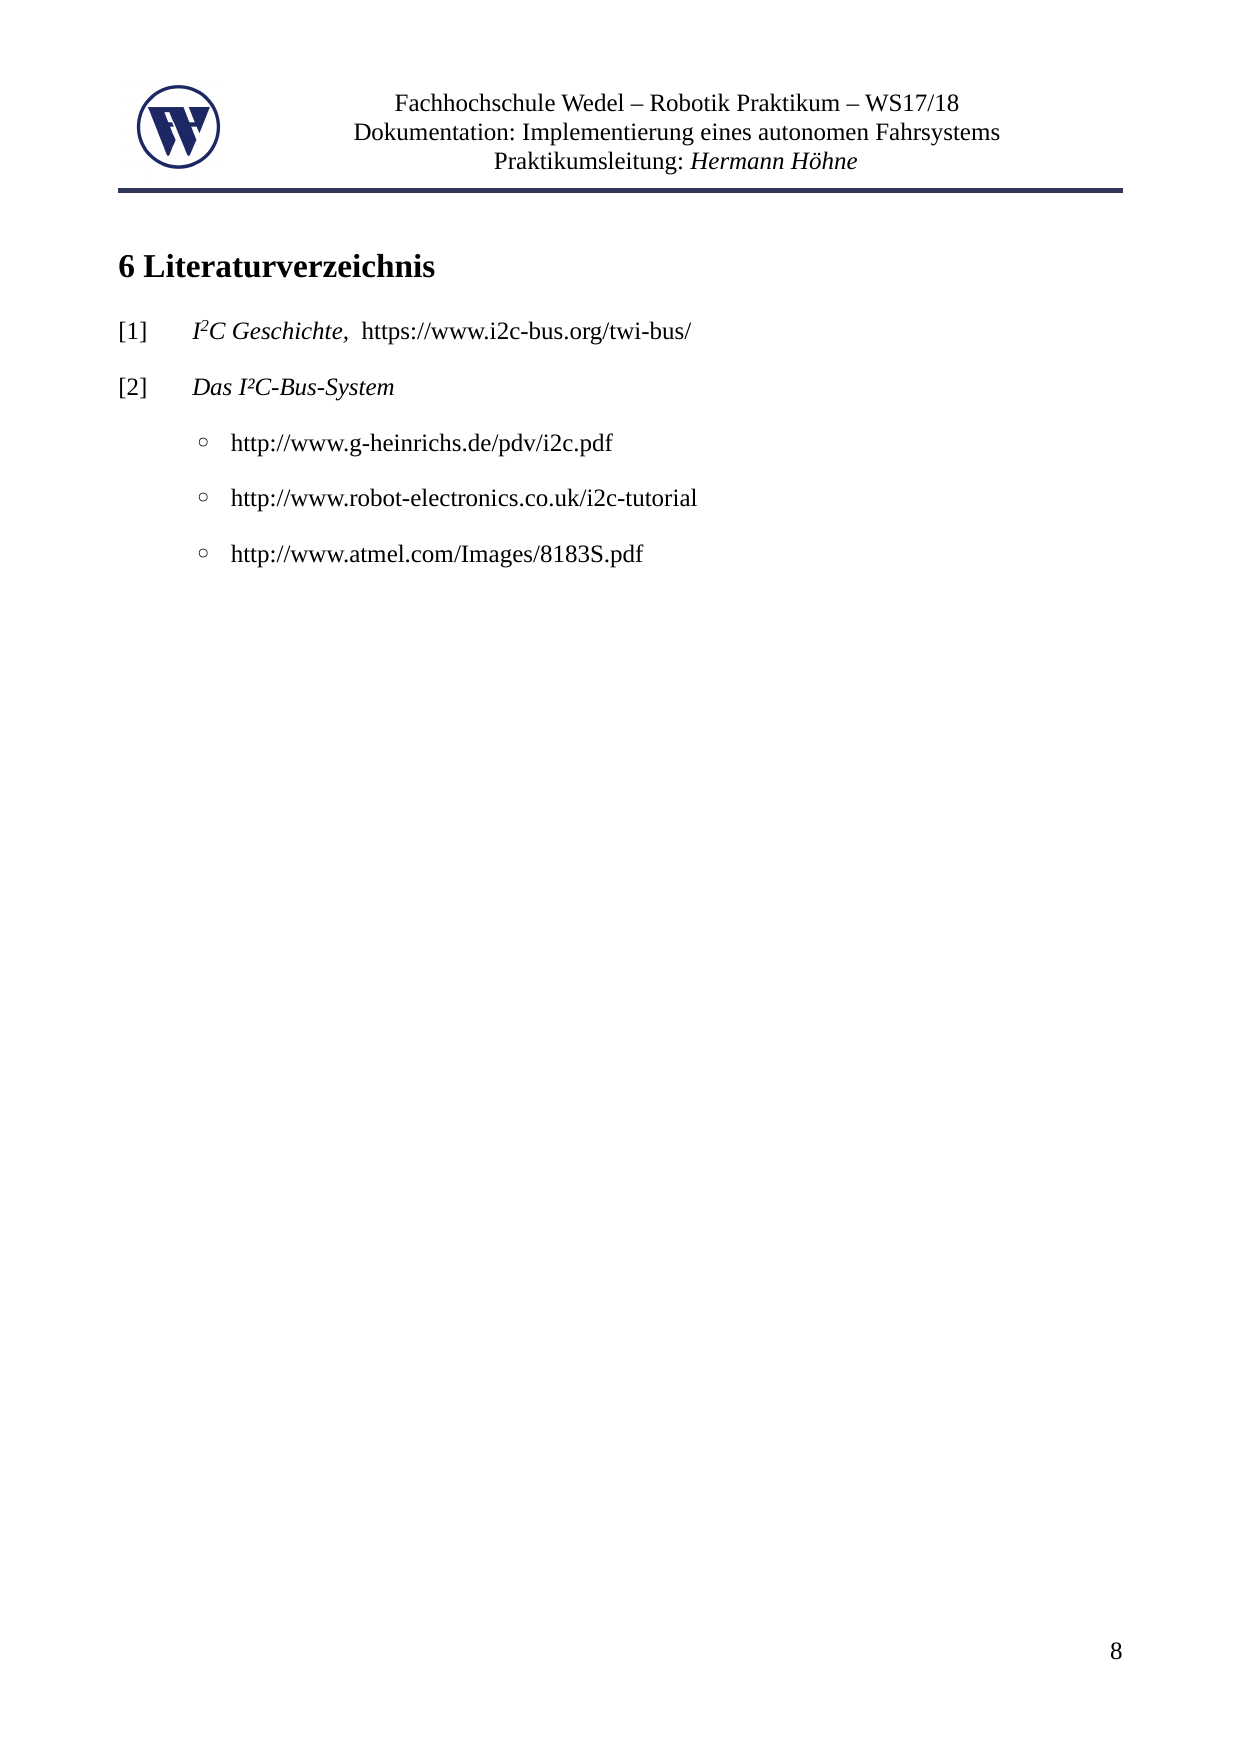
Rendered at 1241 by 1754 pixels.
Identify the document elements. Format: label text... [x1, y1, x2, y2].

list http://www.robot-electronics.co.uk/i2c-tutorial [193, 483, 1122, 512]
list http://www.atmel.com/Images/8183S.pdf [193, 539, 1122, 568]
text [1] I2C Geschichte, https://www.i2c-bus.org/twi-bus/ [118, 316, 1122, 345]
text [2] Das I²C-Bus-System [118, 372, 1122, 401]
list http://www.g-heinrichs.de/pdv/i2c.pdf [193, 428, 1122, 456]
subtitle 6 Literaturverzeichnis [118, 246, 1122, 285]
